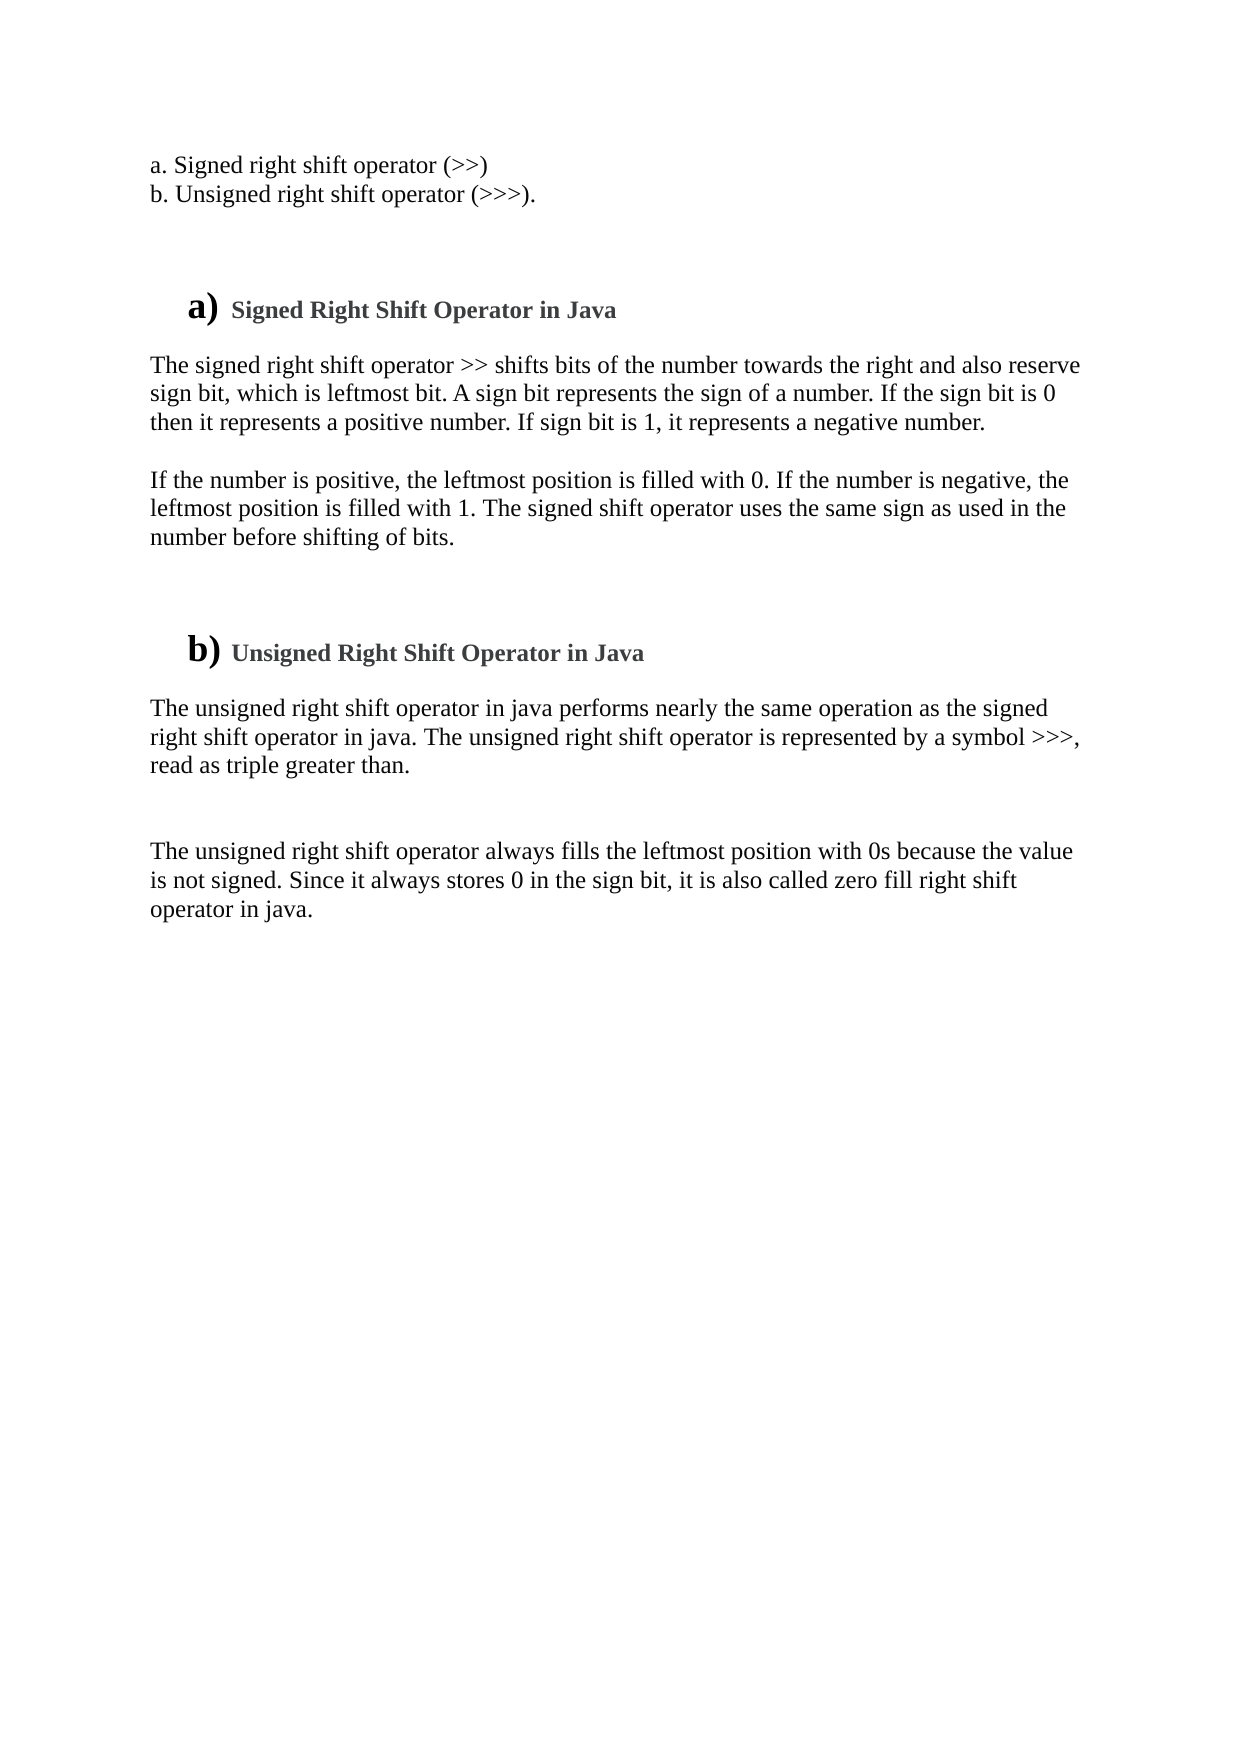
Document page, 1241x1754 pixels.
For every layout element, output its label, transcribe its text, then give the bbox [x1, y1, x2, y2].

subtitle If the number is positive, the leftmost position is filled with 0. If the number is negative, the leftmost position is filled with 1. The signed shift operator uses the same sign as used in the number before shifting of bits. [150, 436, 1090, 551]
subtitle a. Signed right shift operator (>>) b. Unsigned right shift operator (>>>). [150, 150, 1090, 207]
subtitle Unsigned Right Shift Operator in Java [187, 627, 1090, 670]
subtitle Signed Right Shift Operator in Java [187, 283, 1090, 326]
text The signed right shift operator >> shifts bits of the number towards the right and also reserve sign bit, which is leftmost bit. A sign bit represents the sign of a number. If the sign bit is 0 then it represents a positive number. If sign bit is 1, it represents a negative number. [150, 350, 1090, 436]
text The unsigned right shift operator always fills the leftmost position with 0s because the value is not signed. Since it always stores 0 in the sign bit, it is also called zero fill right shift operator in java. [150, 836, 1090, 922]
text The unsigned right shift operator in java performs nearly the same operation as the signed right shift operator in java. The unsigned right shift operator is represented by a symbol >>>, read as triple greater than. [150, 693, 1090, 779]
